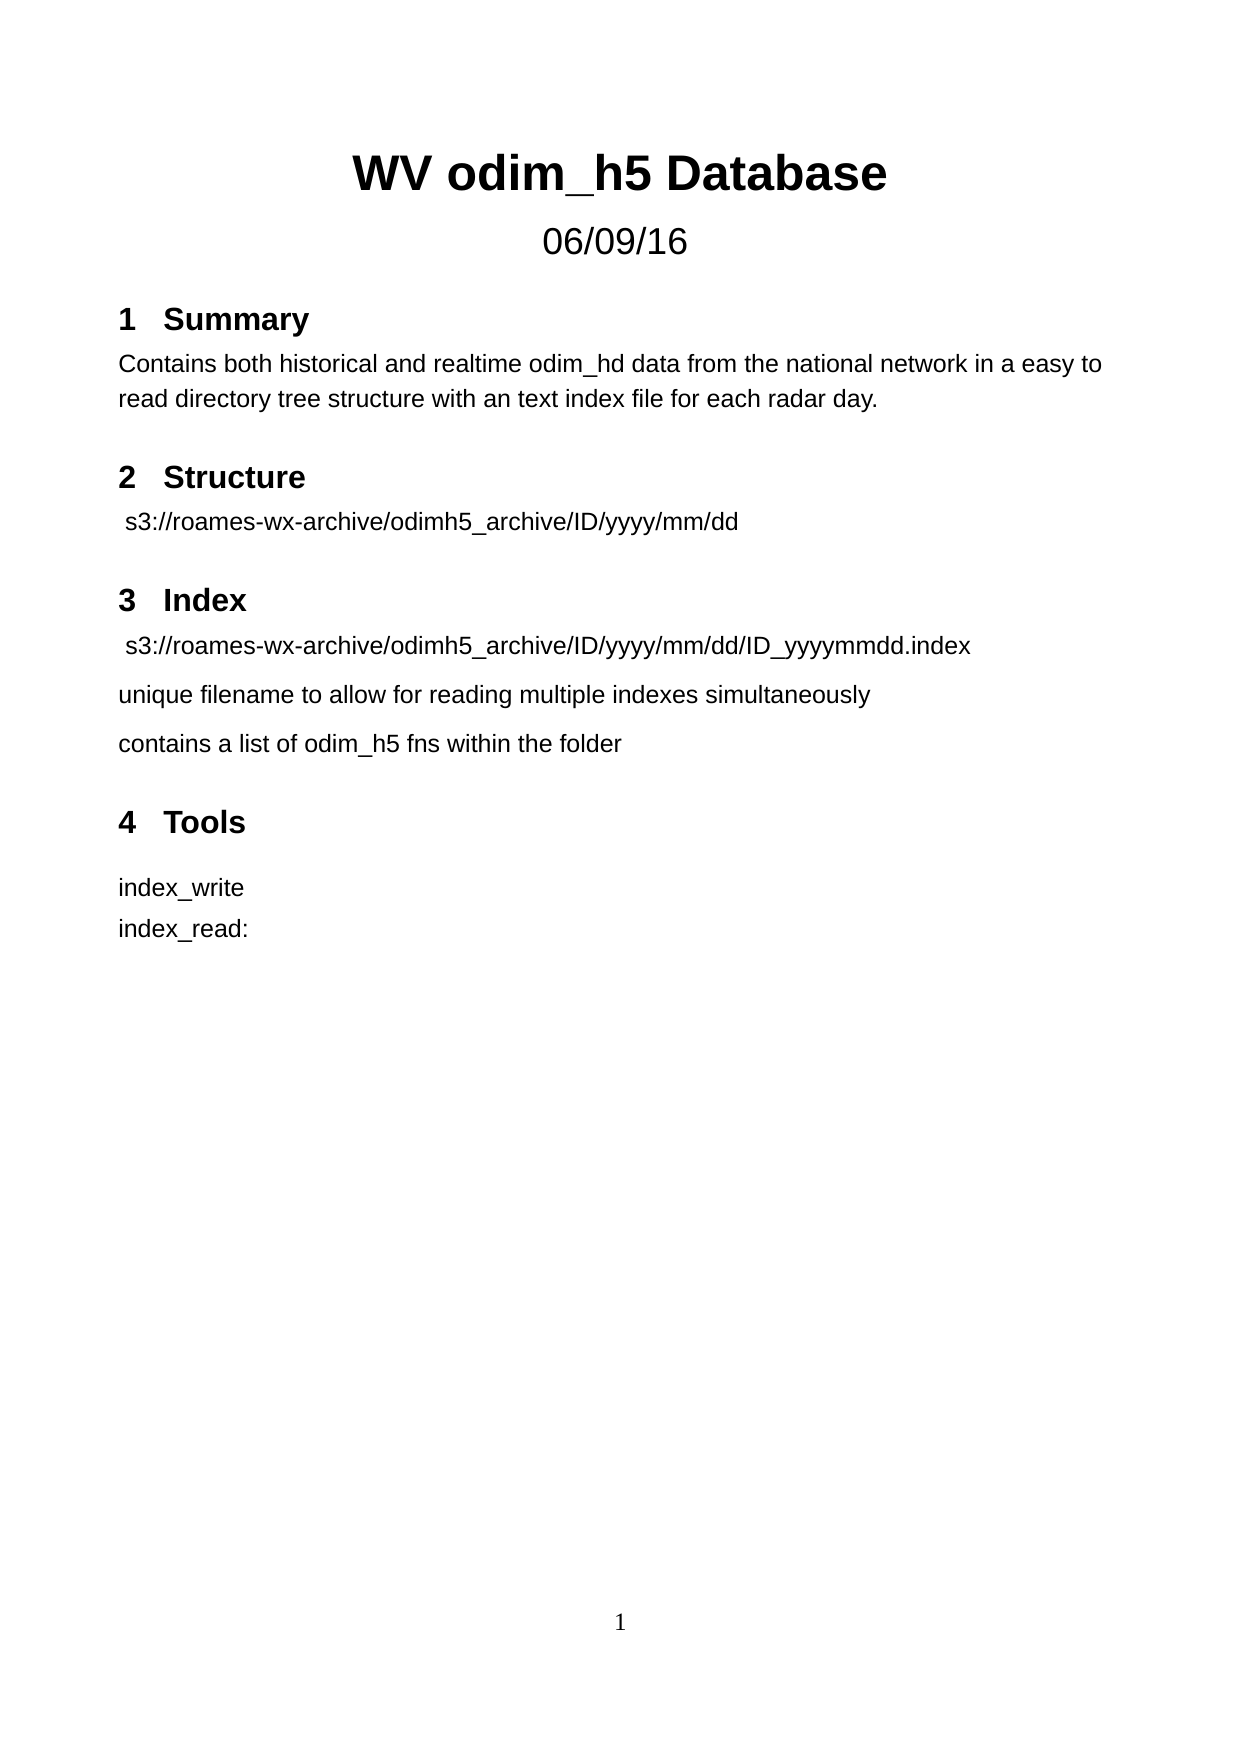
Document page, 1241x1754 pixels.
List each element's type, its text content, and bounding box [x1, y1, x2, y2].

subtitle Summary [118, 300, 1122, 337]
text index_read: [118, 914, 1122, 943]
title WV odim_h5 Database [118, 143, 1122, 201]
text Contains both historical and realtime odim_hd data from the national network in a easy to read directory tree structure with an text index file for each radar day. [118, 349, 1122, 413]
text s3://roames-wx-archive/odimh5_archive/ID/yyyy/mm/dd [118, 507, 1122, 536]
text unique filename to allow for reading multiple indexes simultaneously [118, 680, 1122, 708]
text s3://roames-wx-archive/odimh5_archive/ID/yyyy/mm/dd/ID_yyyymmdd.index [118, 631, 1122, 659]
text contains a list of odim_h5 fns within the folder [118, 729, 1122, 758]
subtitle 06/09/16 [118, 219, 1122, 262]
subtitle Structure [118, 458, 1122, 495]
subtitle index_write [118, 873, 1122, 902]
subtitle Index [118, 581, 1122, 618]
subtitle Tools [118, 803, 1122, 840]
